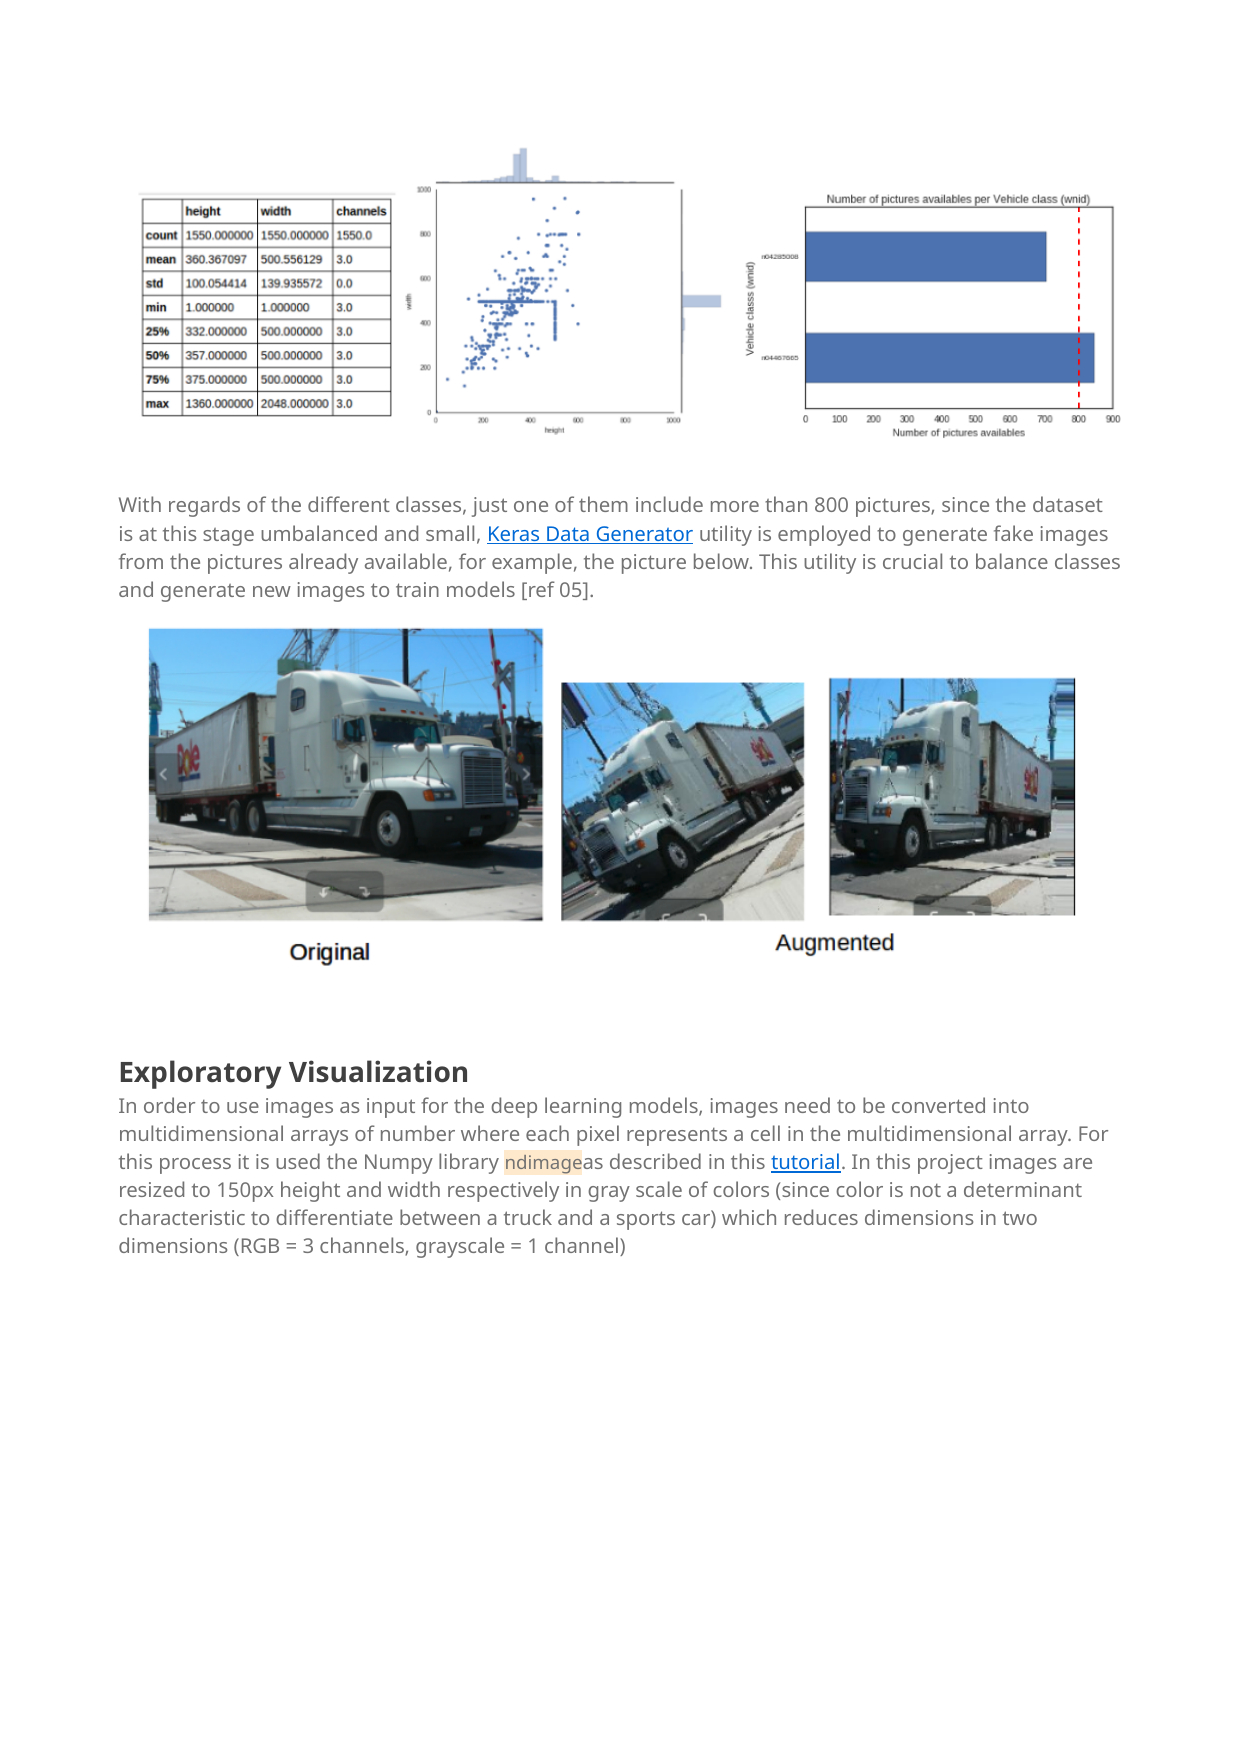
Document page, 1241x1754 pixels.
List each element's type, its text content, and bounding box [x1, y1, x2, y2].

subtitle Exploratory Visualization [118, 1035, 1122, 1091]
text In order to use images as input for the deep learning models, images need to be converted into multidimensional arrays of number where each pixel represents a cell in the multidimensional array. For this process it is used the Numpy library ndimageas described in this tutorial. In this project images are resized to 150px height and width respectively in gray scale of colors (since color is not a determinant characteristic to differentiate between a truck and a sports car) which reduces dimensions in two dimensions (RGB = 3 channels, grayscale = 1 channel) [118, 1091, 1122, 1260]
picture [118, 118, 1123, 448]
picture [118, 617, 1123, 992]
text With regards of the different classes, just one of them include more than 800 pictures, since the dataset is at this stage umbalanced and small, Keras Data Generator utility is employed to generate fake images from the pictures already available, for example, the picture below. This utility is crucial to balance classes and generate new images to train models [ref 05]. [118, 491, 1122, 603]
